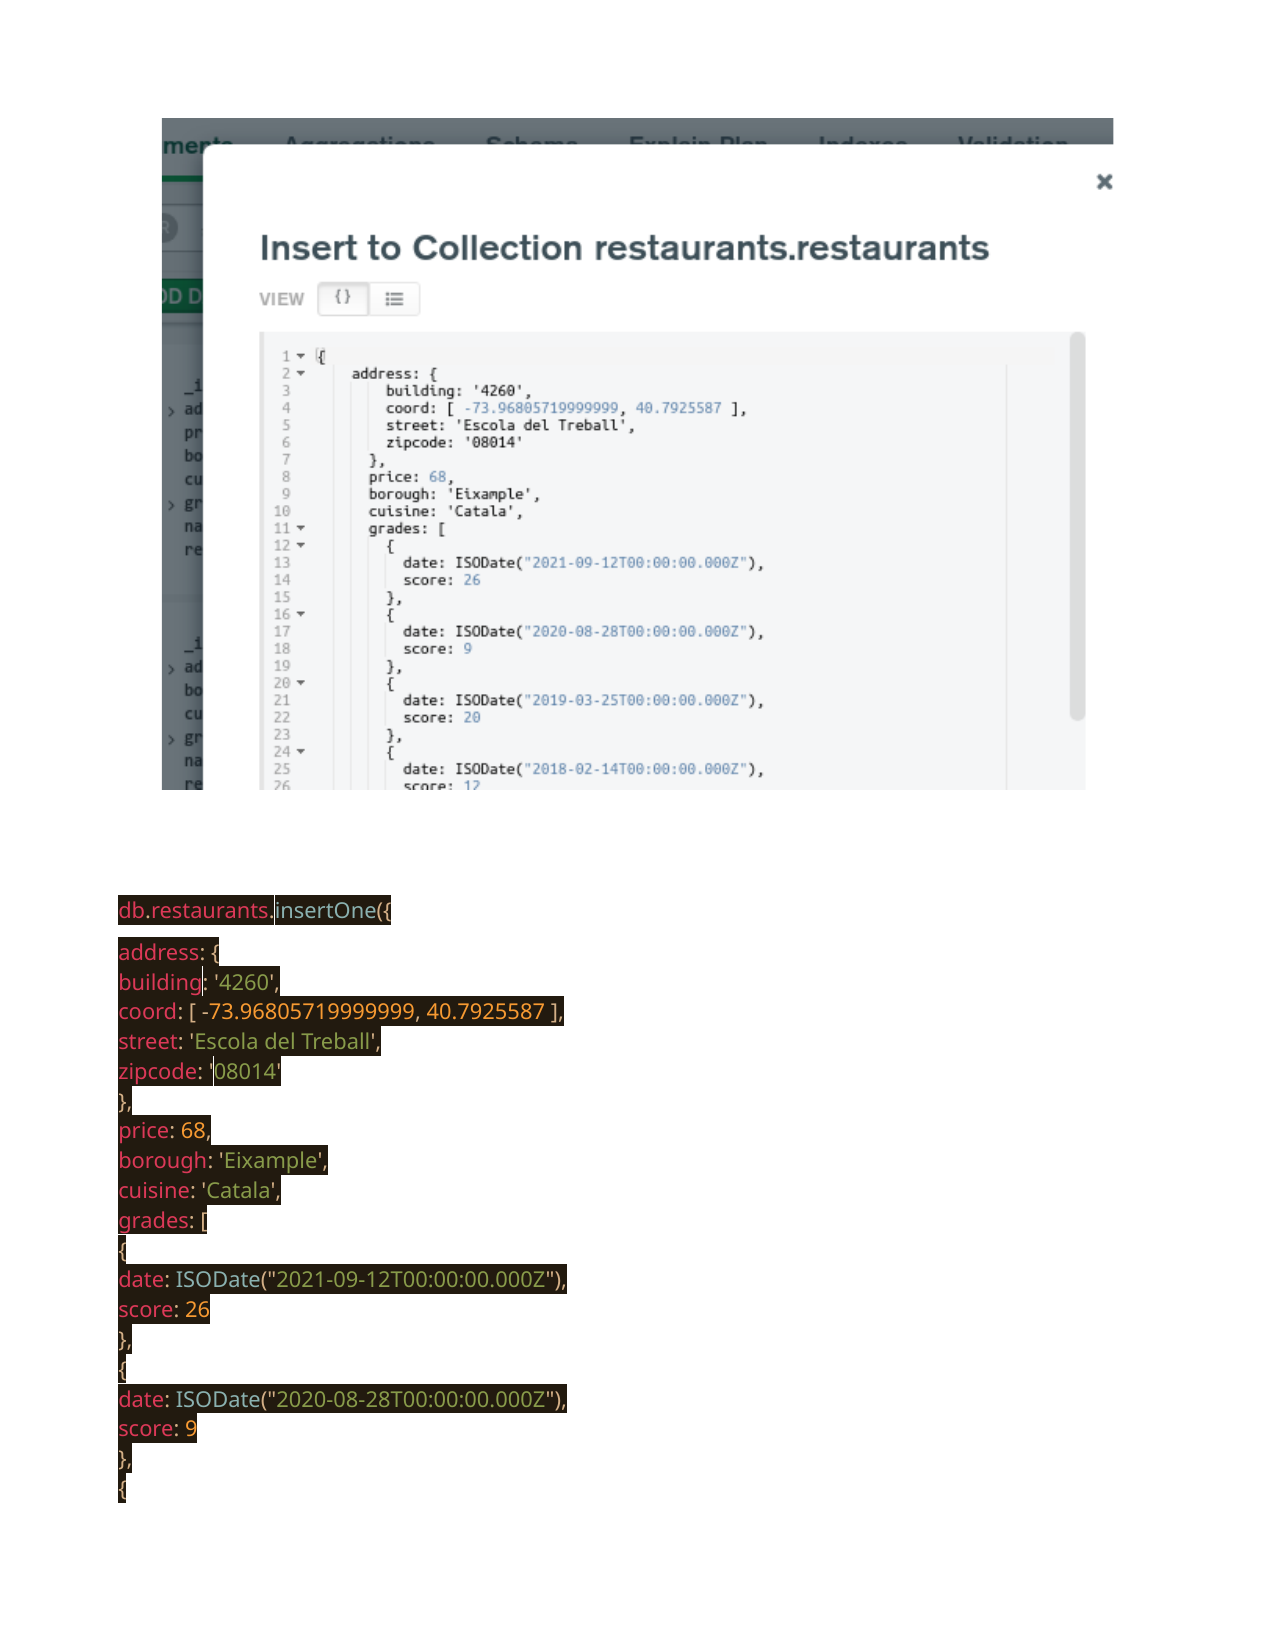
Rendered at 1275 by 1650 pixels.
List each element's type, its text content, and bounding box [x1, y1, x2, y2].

table_header Crear Bases de Datos e importar coleciones JSON (Importante que estén línea por línea). Importamos las Colecciones. Mostramos los datos de la collection – GEO.Cities. Algún FIND. Find de els que son de Sant Julià de Lòria amb projection with Timezone. Find amb regex dels noms que contenguin "Dura". Aggregate: restaurants> db.restaurants.aggregate( [ { $group: { _id: "$borough", cont: {$sum: 1} } }, { $sort: {"cont": -1}} ]) InsertOne: db.restaurants.insertOne({ address: { building: '4260', coord: [ -73.96805719999999, 40.7925587 ], street: 'Escola del Treball', zipcode: '08014' }, price: 68, borough: 'Eixample', cuisine: 'Catala', grades: [ { date: ISODate("2021-09-12T00:00:00.000Z"), score: 26 }, { date: ISODate("2020-08-28T00:00:00.000Z"), score: 9 }, { date: ISODate("2019-03-25T00:00:00.000Z"), score: 20 }, { date: ISODate("2018-02-14T00:00:00.000Z"), score: 12 } ], name: 'Edt Fusion Mix', restaurant_id: '14753987' }) Distinct: restaurants> db.restaurants.distinct("grades.score") [118, 118, 1157, 1503]
picture [161, 118, 1114, 790]
